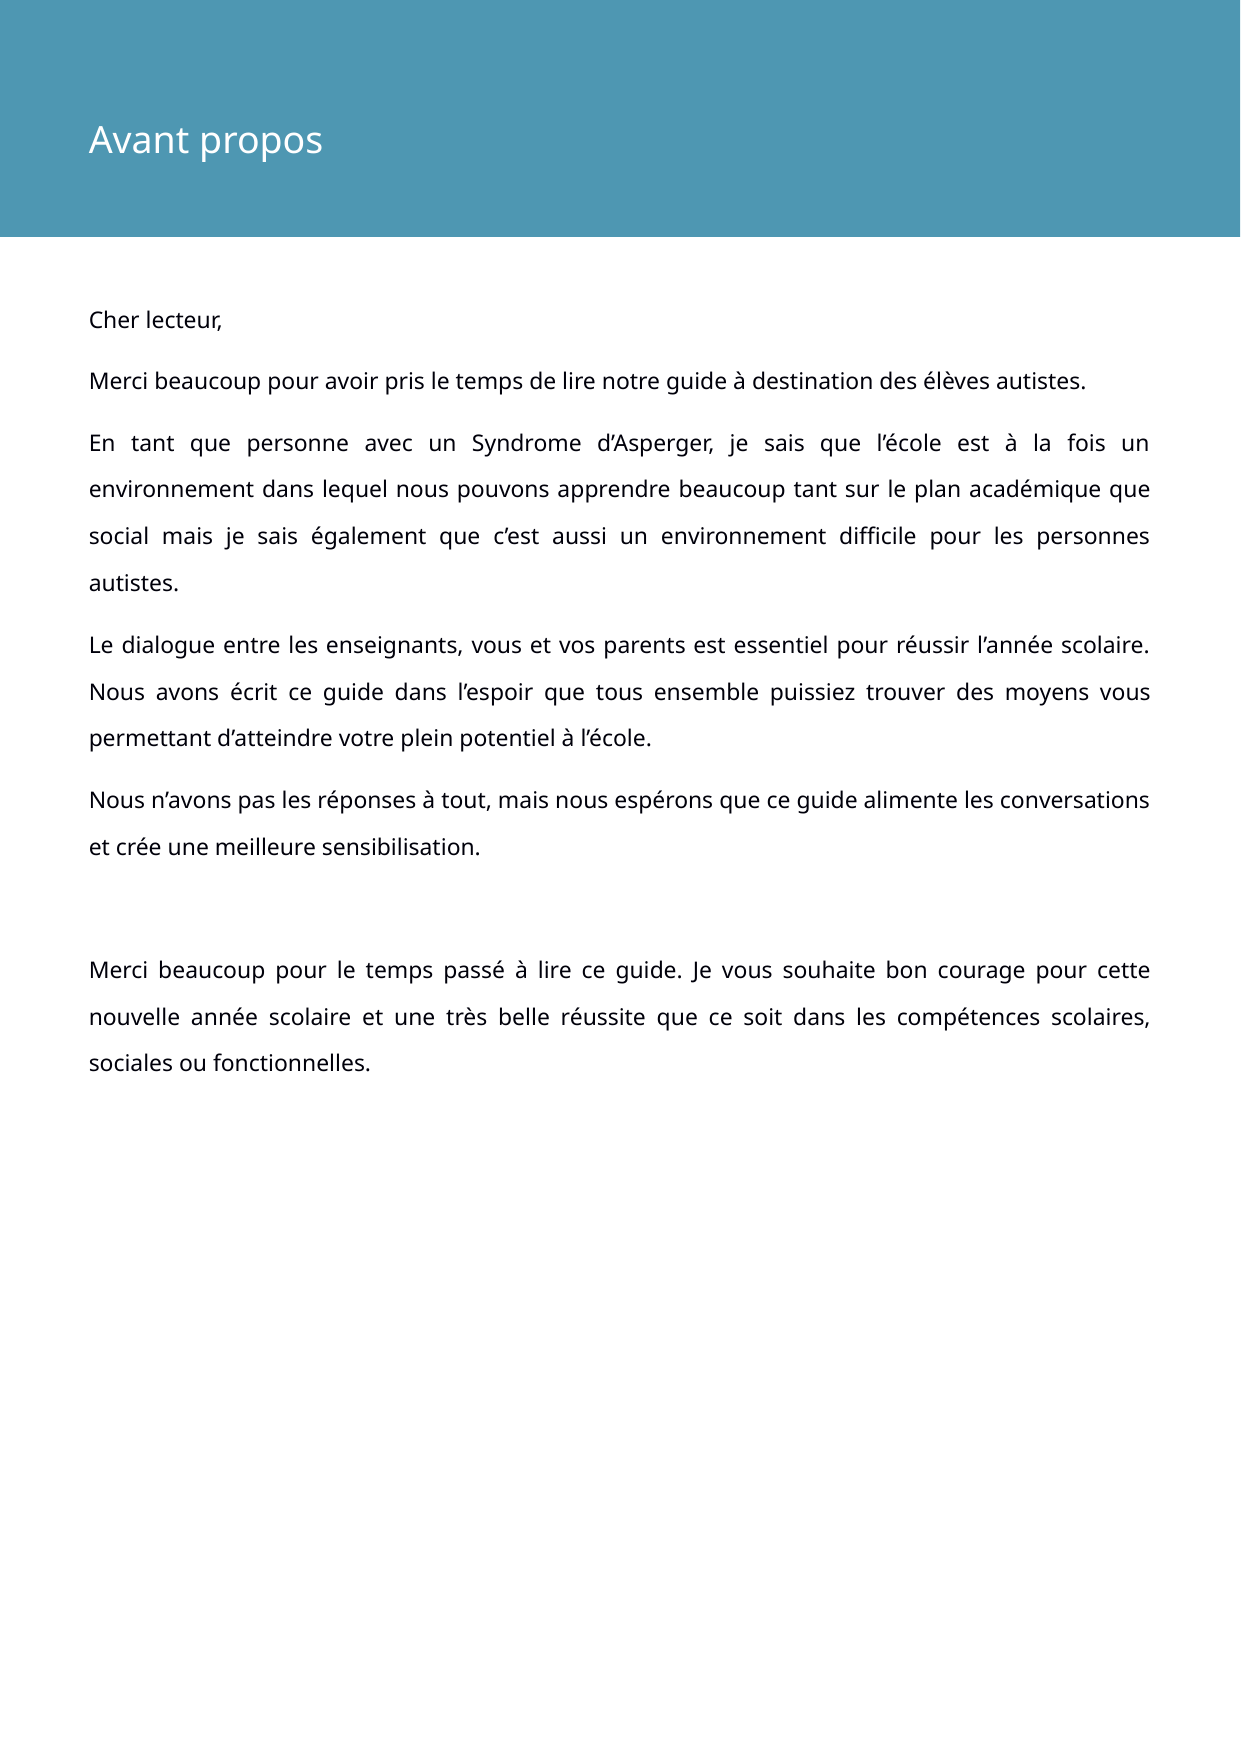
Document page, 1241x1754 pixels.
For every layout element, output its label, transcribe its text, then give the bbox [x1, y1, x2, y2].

text Nous n’avons pas les réponses à tout, mais nous espérons que ce guide alimente les conversations et crée une meilleure sensibilisation. [88, 784, 1152, 862]
subtitle Avant propos [88, 113, 1152, 164]
text Cher lecteur, [88, 304, 1152, 335]
text Merci beaucoup pour le temps passé à lire ce guide. Je vous souhaite bon courage pour cette nouvelle année scolaire et une très belle réussite que ce soit dans les compétences scolaires, sociales ou fonctionnelles. [88, 954, 1152, 1079]
text En tant que personne avec un Syndrome d’Asperger, je sais que l’école est à la fois un environnement dans lequel nous pouvons apprendre beaucoup tant sur le plan académique que social mais je sais également que c’est aussi un environnement difficile pour les personnes autistes. [88, 427, 1152, 598]
text Le dialogue entre les enseignants, vous et vos parents est essentiel pour réussir l’année scolaire. Nous avons écrit ce guide dans l’espoir que tous ensemble puissiez trouver des moyens vous permettant d’atteindre votre plein potentiel à l’école. [88, 629, 1152, 754]
text Merci beaucoup pour avoir pris le temps de lire notre guide à destination des élèves autistes. [88, 365, 1152, 396]
